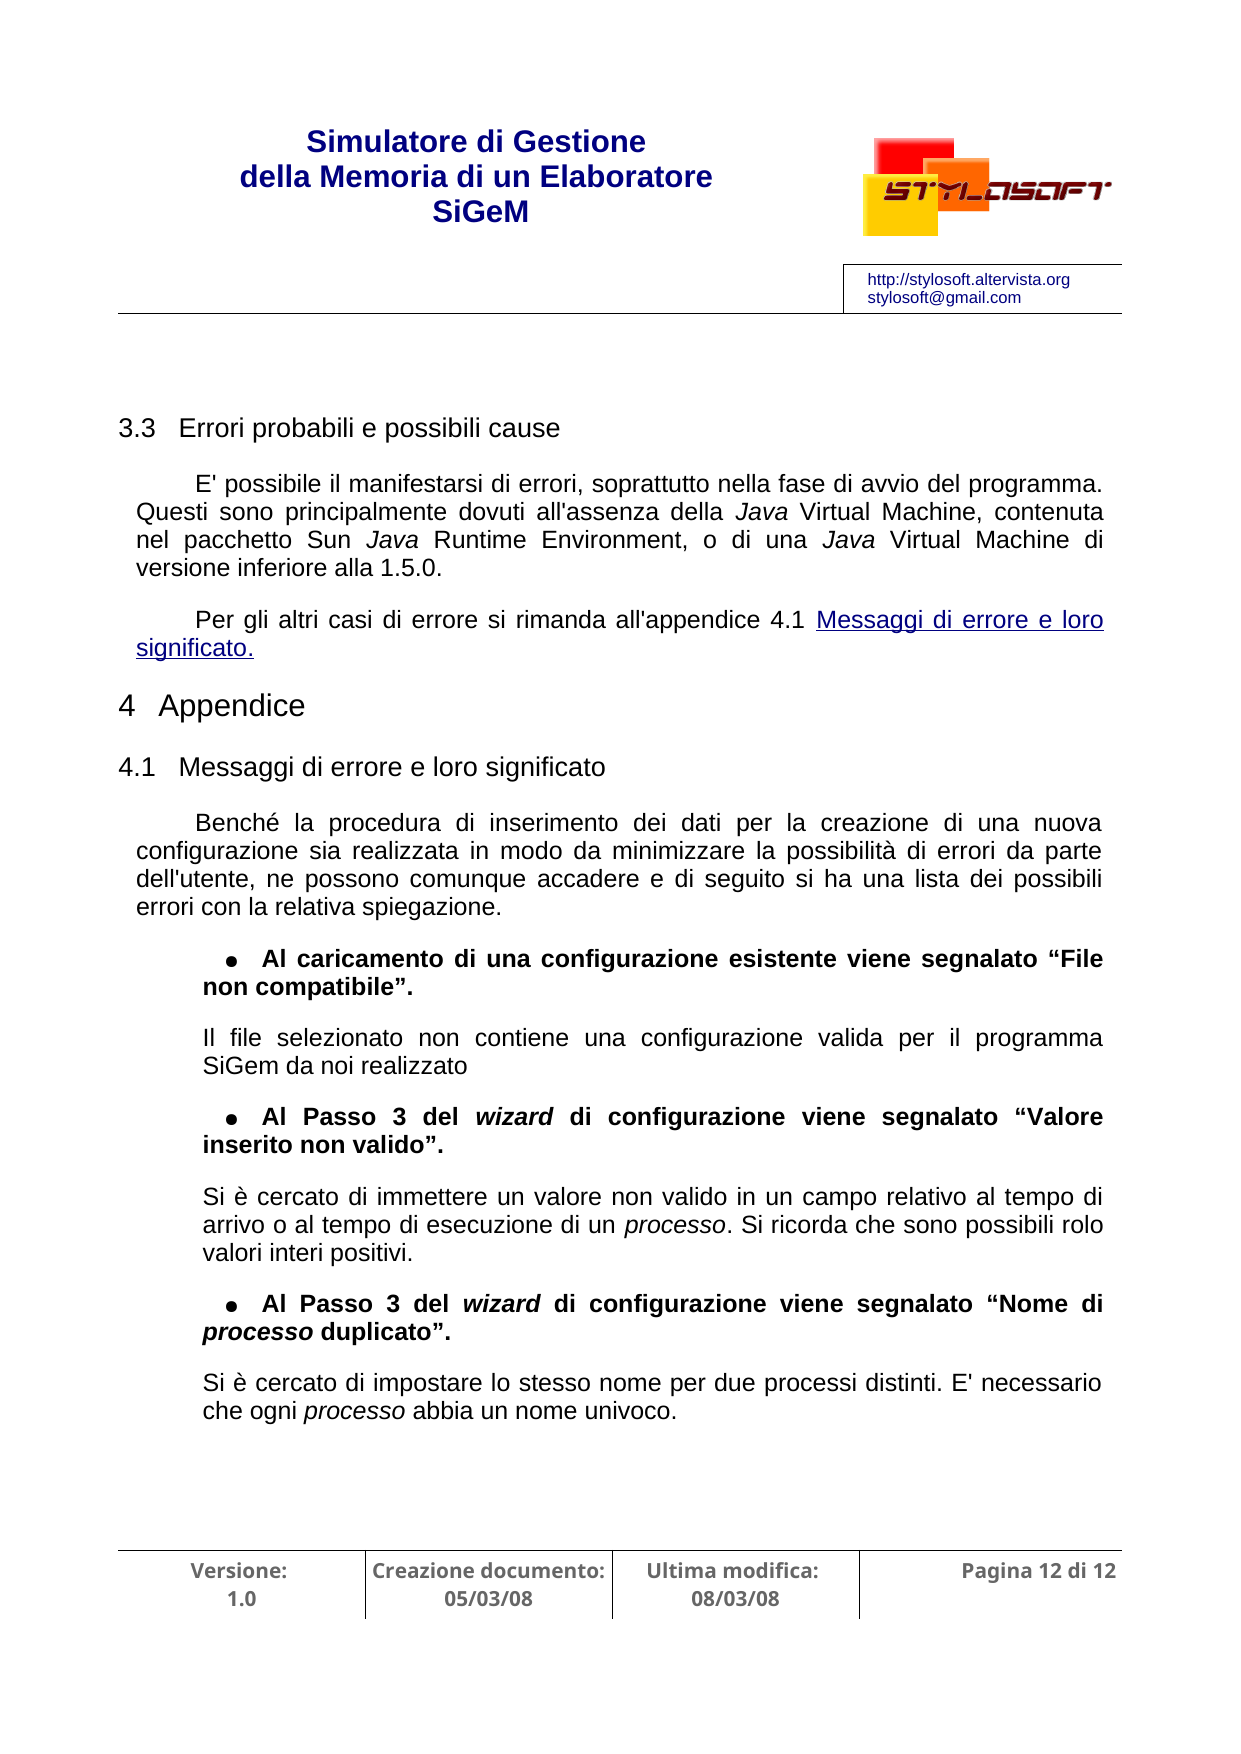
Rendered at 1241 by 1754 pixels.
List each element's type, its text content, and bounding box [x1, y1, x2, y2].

list Al caricamento di una configurazione esistente viene segnalato “File non compatibile”. [165, 944, 1104, 1000]
list Al Passo 3 del wizard di configurazione viene segnalato “Nome di processo duplicato”. [165, 1290, 1104, 1346]
list Il file selezionato non contiene una configurazione valida per il programma SiGem da noi realizzato [165, 1024, 1104, 1080]
subtitle Messaggi di errore e loro significato [118, 752, 1122, 783]
text E' possibile il manifestarsi di errori, soprattutto nella fase di avvio del programma. Questi sono principalmente dovuti all'assenza della Java Virtual Machine, contenuta nel pacchetto Sun Java Runtime Environment, o di una Java Virtual Machine di versione inferiore alla 1.5.0. [136, 470, 1104, 582]
list Si è cercato di immettere un valore non valido in un campo relativo al tempo di arrivo o al tempo di esecuzione di un processo. Si ricorda che sono possibili rolo valori interi positivi. [165, 1183, 1104, 1266]
subtitle Appendice [118, 688, 1122, 723]
text Benché la procedura di inserimento dei dati per la creazione di una nuova configurazione sia realizzata in modo da minimizzare la possibilità di errori da parte dell'utente, ne possono comunque accadere e di seguito si ha una lista dei possibili errori con la relativa spiegazione. [136, 809, 1104, 921]
text Per gli altri casi di errore si rimanda all'appendice 4.1 Messaggi di errore e loro significato. [136, 606, 1104, 661]
list Si è cercato di impostare lo stesso nome per due processi distinti. E' necessario che ogni processo abbia un nome univoco. [165, 1369, 1104, 1425]
list Al Passo 3 del wizard di configurazione viene segnalato “Valore inserito non valido”. [165, 1103, 1104, 1159]
picture [848, 123, 1117, 247]
subtitle Errori probabili e possibili cause [118, 413, 1122, 444]
